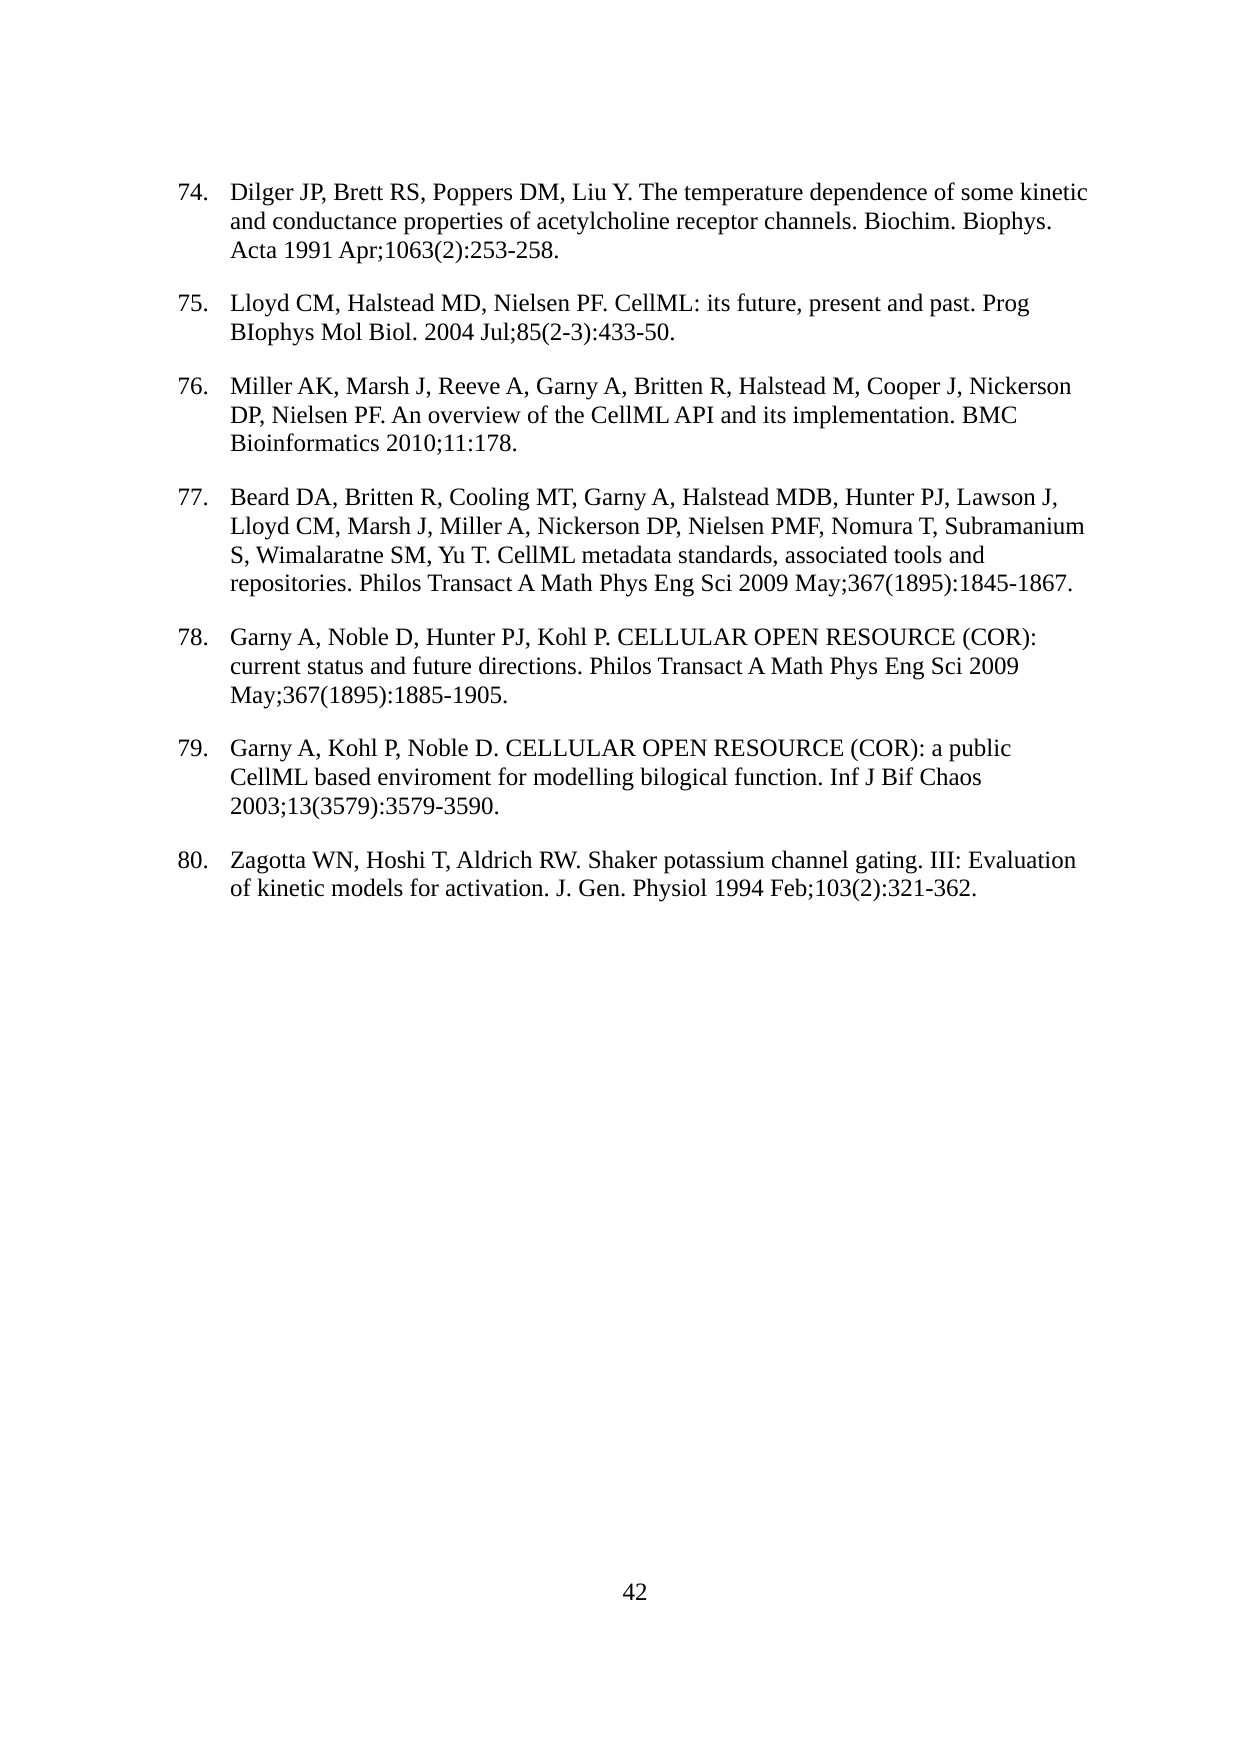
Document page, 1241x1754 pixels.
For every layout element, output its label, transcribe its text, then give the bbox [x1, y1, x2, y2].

text 79. Garny A, Kohl P, Noble D. CELLULAR OPEN RESOURCE (COR): a public CellML based enviroment for modelling bilogical function. Inf J Bif Chaos 2003;13(3579):3579-3590. [177, 733, 1093, 820]
text 75. Lloyd CM, Halstead MD, Nielsen PF. CellML: its future, present and past. Prog BIophys Mol Biol. 2004 Jul;85(2-3):433-50. [177, 288, 1093, 346]
text 76. Miller AK, Marsh J, Reeve A, Garny A, Britten R, Halstead M, Cooper J, Nickerson DP, Nielsen PF. An overview of the CellML API and its implementation. BMC Bioinformatics 2010;11:178. [177, 371, 1093, 457]
text 74. Dilger JP, Brett RS, Poppers DM, Liu Y. The temperature dependence of some kinetic and conductance properties of acetylcholine receptor channels. Biochim. Biophys. Acta 1991 Apr;1063(2):253-258. [177, 177, 1093, 263]
text 77. Beard DA, Britten R, Cooling MT, Garny A, Halstead MDB, Hunter PJ, Lawson J, Lloyd CM, Marsh J, Miller A, Nickerson DP, Nielsen PMF, Nomura T, Subramanium S, Wimalaratne SM, Yu T. CellML metadata standards, associated tools and repositories. Philos Transact A Math Phys Eng Sci 2009 May;367(1895):1845-1867. [177, 482, 1093, 597]
text 78. Garny A, Noble D, Hunter PJ, Kohl P. CELLULAR OPEN RESOURCE (COR): current status and future directions. Philos Transact A Math Phys Eng Sci 2009 May;367(1895):1885-1905. [177, 622, 1093, 708]
text 80. Zagotta WN, Hoshi T, Aldrich RW. Shaker potassium channel gating. III: Evaluation of kinetic models for activation. J. Gen. Physiol 1994 Feb;103(2):321-362. [177, 845, 1093, 902]
